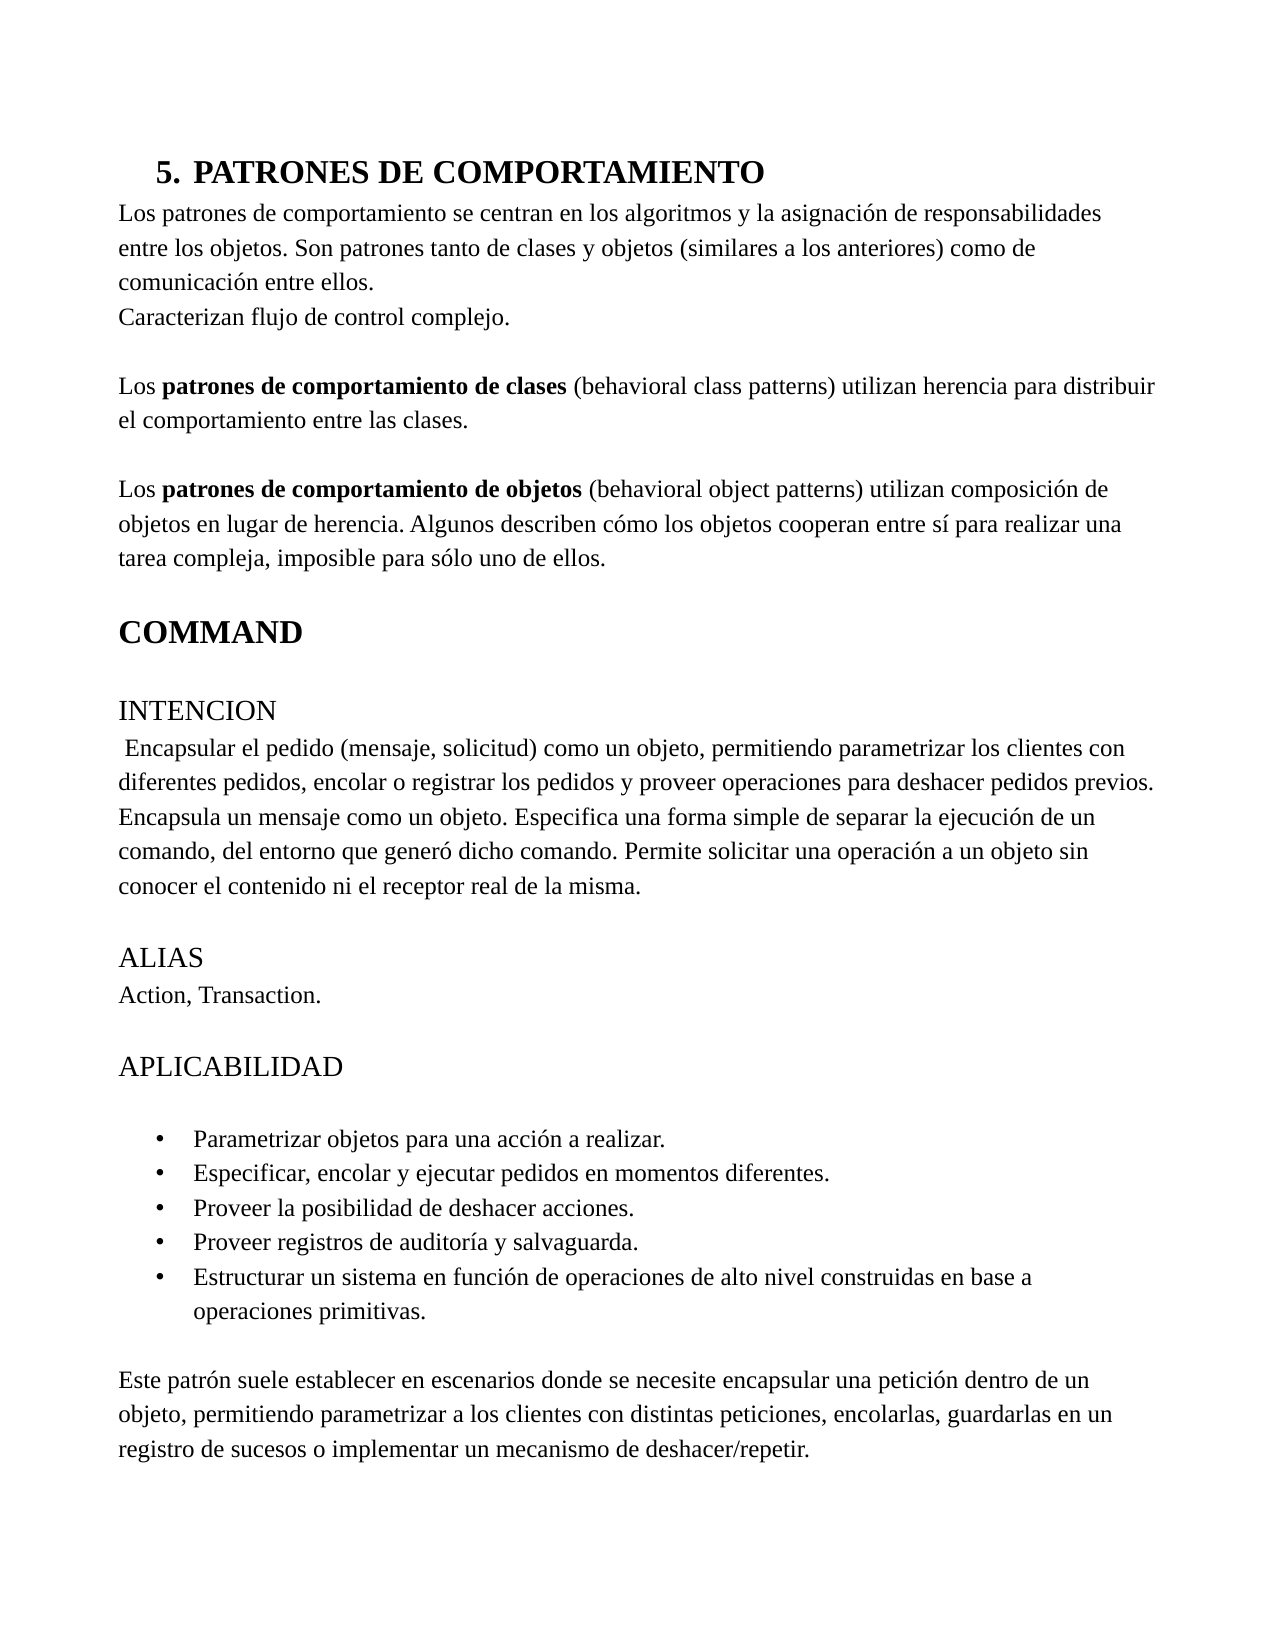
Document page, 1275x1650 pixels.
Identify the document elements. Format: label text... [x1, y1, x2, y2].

list Proveer registros de auditoría y salvaguarda. [156, 1227, 1157, 1256]
text APLICABILIDAD [118, 1049, 1157, 1082]
text INTENCION [118, 693, 1157, 726]
list Especificar, encolar y ejecutar pedidos en momentos diferentes. [156, 1158, 1157, 1187]
text Los patrones de comportamiento de clases (behavioral class patterns) utilizan herencia para distribuir el comportamiento entre las clases. [118, 371, 1157, 434]
list Proveer la posibilidad de deshacer acciones. [156, 1193, 1157, 1221]
text Los patrones de comportamiento se centran en los algoritmos y la asignación de responsabilidades entre los objetos. Son patrones tanto de clases y objetos (similares a los anteriores) como de comunicación entre ellos. [118, 198, 1157, 296]
text Los patrones de comportamiento de objetos (behavioral object patterns) utilizan composición de objetos en lugar de herencia. Algunos describen cómo los objetos cooperan entre sí para realizar una tarea compleja, imposible para sólo uno de ellos. [118, 474, 1157, 572]
list PATRONES DE COMPORTAMIENTO [156, 153, 1157, 191]
text Encapsular el pedido (mensaje, solicitud) como un objeto, permitiendo parametrizar los clientes con diferentes pedidos, encolar o registrar los pedidos y proveer operaciones para deshacer pedidos previos. [118, 733, 1157, 796]
text Encapsula un mensaje como un objeto. Especifica una forma simple de separar la ejecución de un comando, del entorno que generó dicho comando. Permite solicitar una operación a un objeto sin conocer el contenido ni el receptor real de la misma. [118, 802, 1157, 899]
text COMMAND [118, 612, 1157, 651]
text Este patrón suele establecer en escenarios donde se necesite encapsular una petición dentro de un objeto, permitiendo parametrizar a los clientes con distintas peticiones, encolarlas, guardarlas en un registro de sucesos o implementar un mecanismo de deshacer/repetir. [118, 1365, 1157, 1463]
list Parametrizar objetos para una acción a realizar. [156, 1124, 1157, 1152]
text ALIAS [118, 940, 1157, 973]
list Estructurar un sistema en función de operaciones de alto nivel construidas en base a operaciones primitivas. [156, 1262, 1157, 1325]
text Caracterizan flujo de control complejo. [118, 302, 1157, 331]
text Action, Transaction. [118, 980, 1157, 1009]
